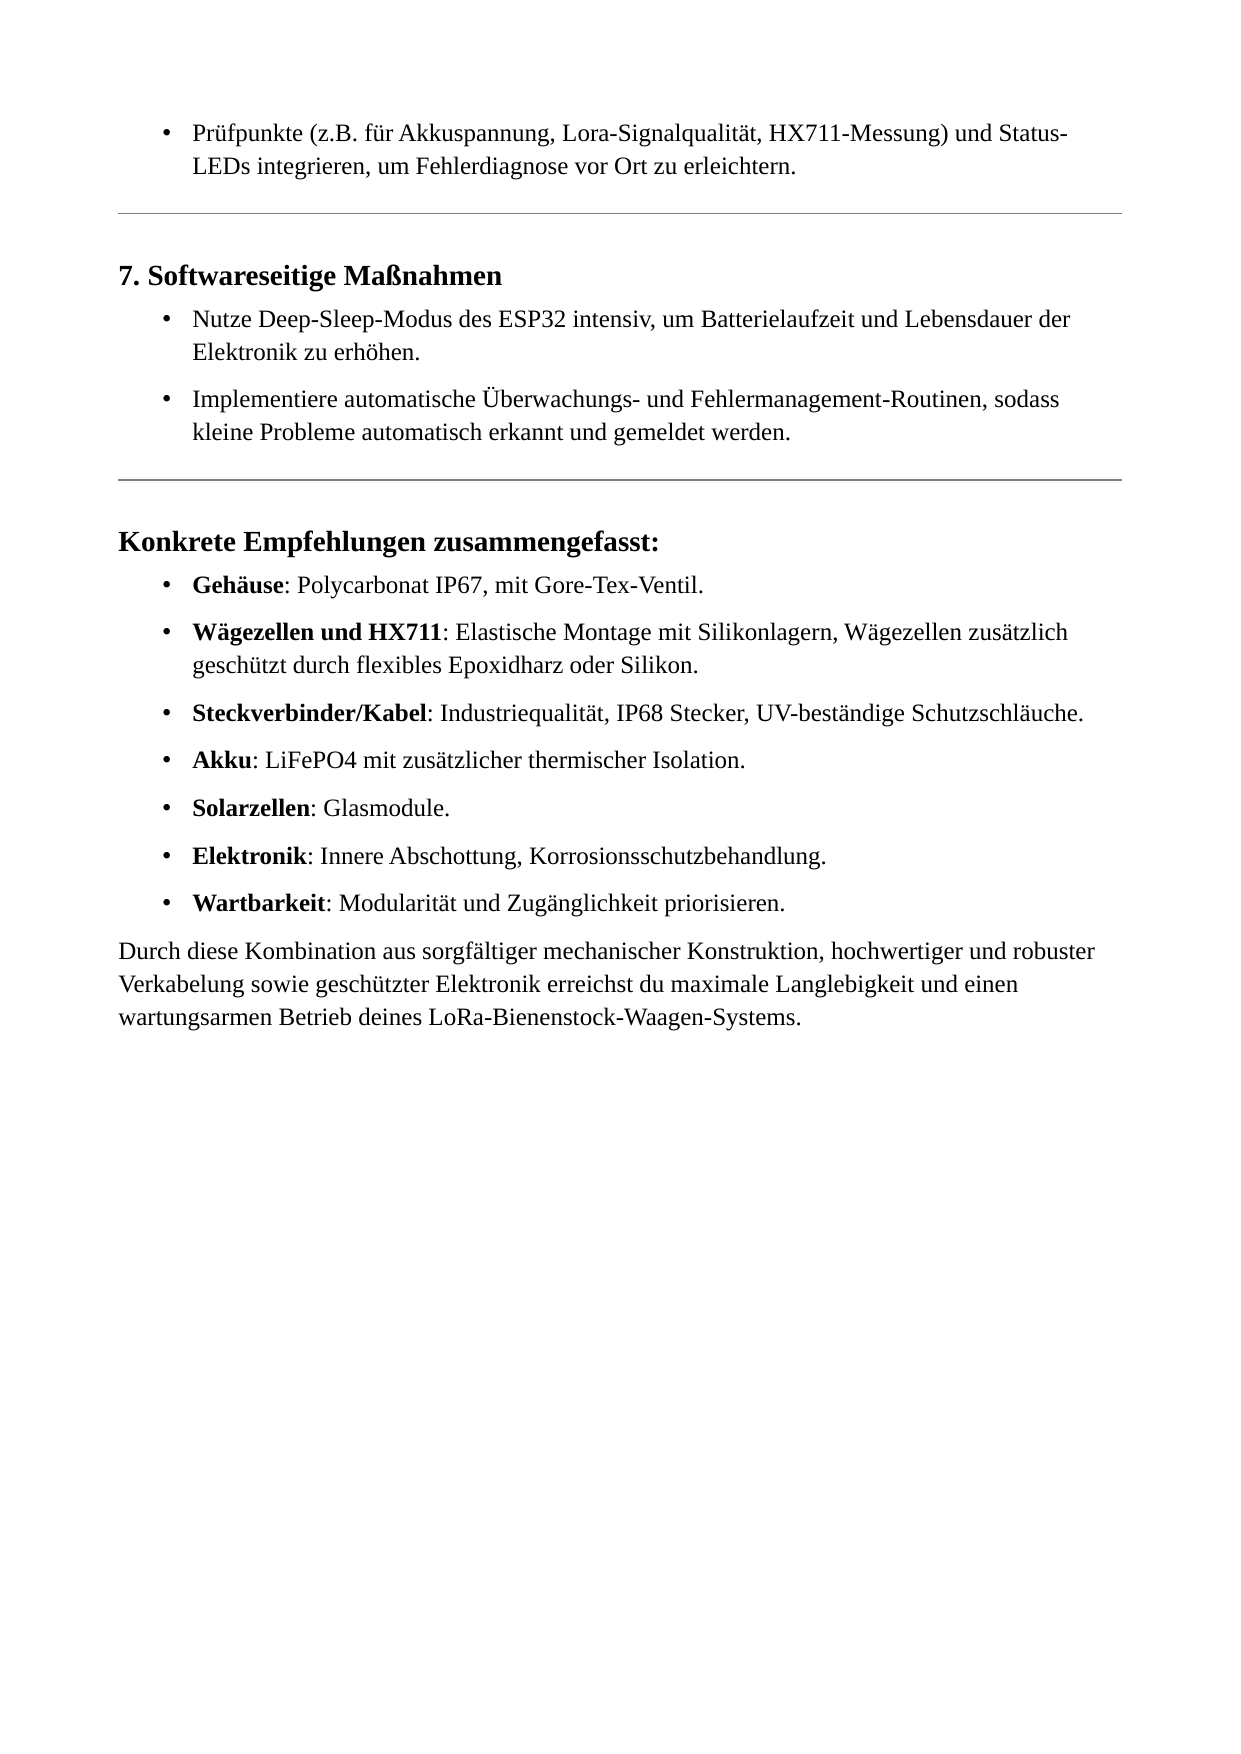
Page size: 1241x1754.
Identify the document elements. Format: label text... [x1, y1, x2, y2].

list Wägezellen und HX711: Elastische Montage mit Silikonlagern, Wägezellen zusätzlich geschützt durch flexibles Epoxidharz oder Silikon. [162, 617, 1122, 679]
list Akku: LiFePO4 mit zusätzlicher thermischer Isolation. [162, 746, 1122, 774]
list Solarzellen: Glasmodule. [162, 793, 1122, 822]
list Wartbarkeit: Modularität und Zugänglichkeit priorisieren. [162, 888, 1122, 917]
subtitle 7. Softwareseitige Maßnahmen [118, 258, 1122, 291]
list Nutze Deep-Sleep-Modus des ESP32 intensiv, um Batterielaufzeit und Lebensdauer der Elektronik zu erhöhen. [162, 304, 1122, 365]
subtitle Konkrete Empfehlungen zusammengefasst: [118, 524, 1122, 557]
list Elektronik: Innere Abschottung, Korrosionsschutzbehandlung. [162, 841, 1122, 869]
text Durch diese Kombination aus sorgfältiger mechanischer Konstruktion, hochwertiger und robuster Verkabelung sowie geschützter Elektronik erreichst du maximale Langlebigkeit und einen wartungsarmen Betrieb deines LoRa-Bienenstock-Waagen-Systems. [118, 936, 1122, 1031]
list Implementiere automatische Überwachungs- und Fehlermanagement-Routinen, sodass kleine Probleme automatisch erkannt und gemeldet werden. [162, 384, 1122, 446]
list Prüfpunkte (z.B. für Akkuspannung, Lora-Signalqualität, HX711-Messung) und Status-LEDs integrieren, um Fehlerdiagnose vor Ort zu erleichtern. [162, 118, 1122, 180]
list Steckverbinder/Kabel: Industriequalität, IP68 Stecker, UV-beständige Schutzschläuche. [162, 698, 1122, 727]
list Gehäuse: Polycarbonat IP67, mit Gore-Tex-Ventil. [162, 570, 1122, 598]
